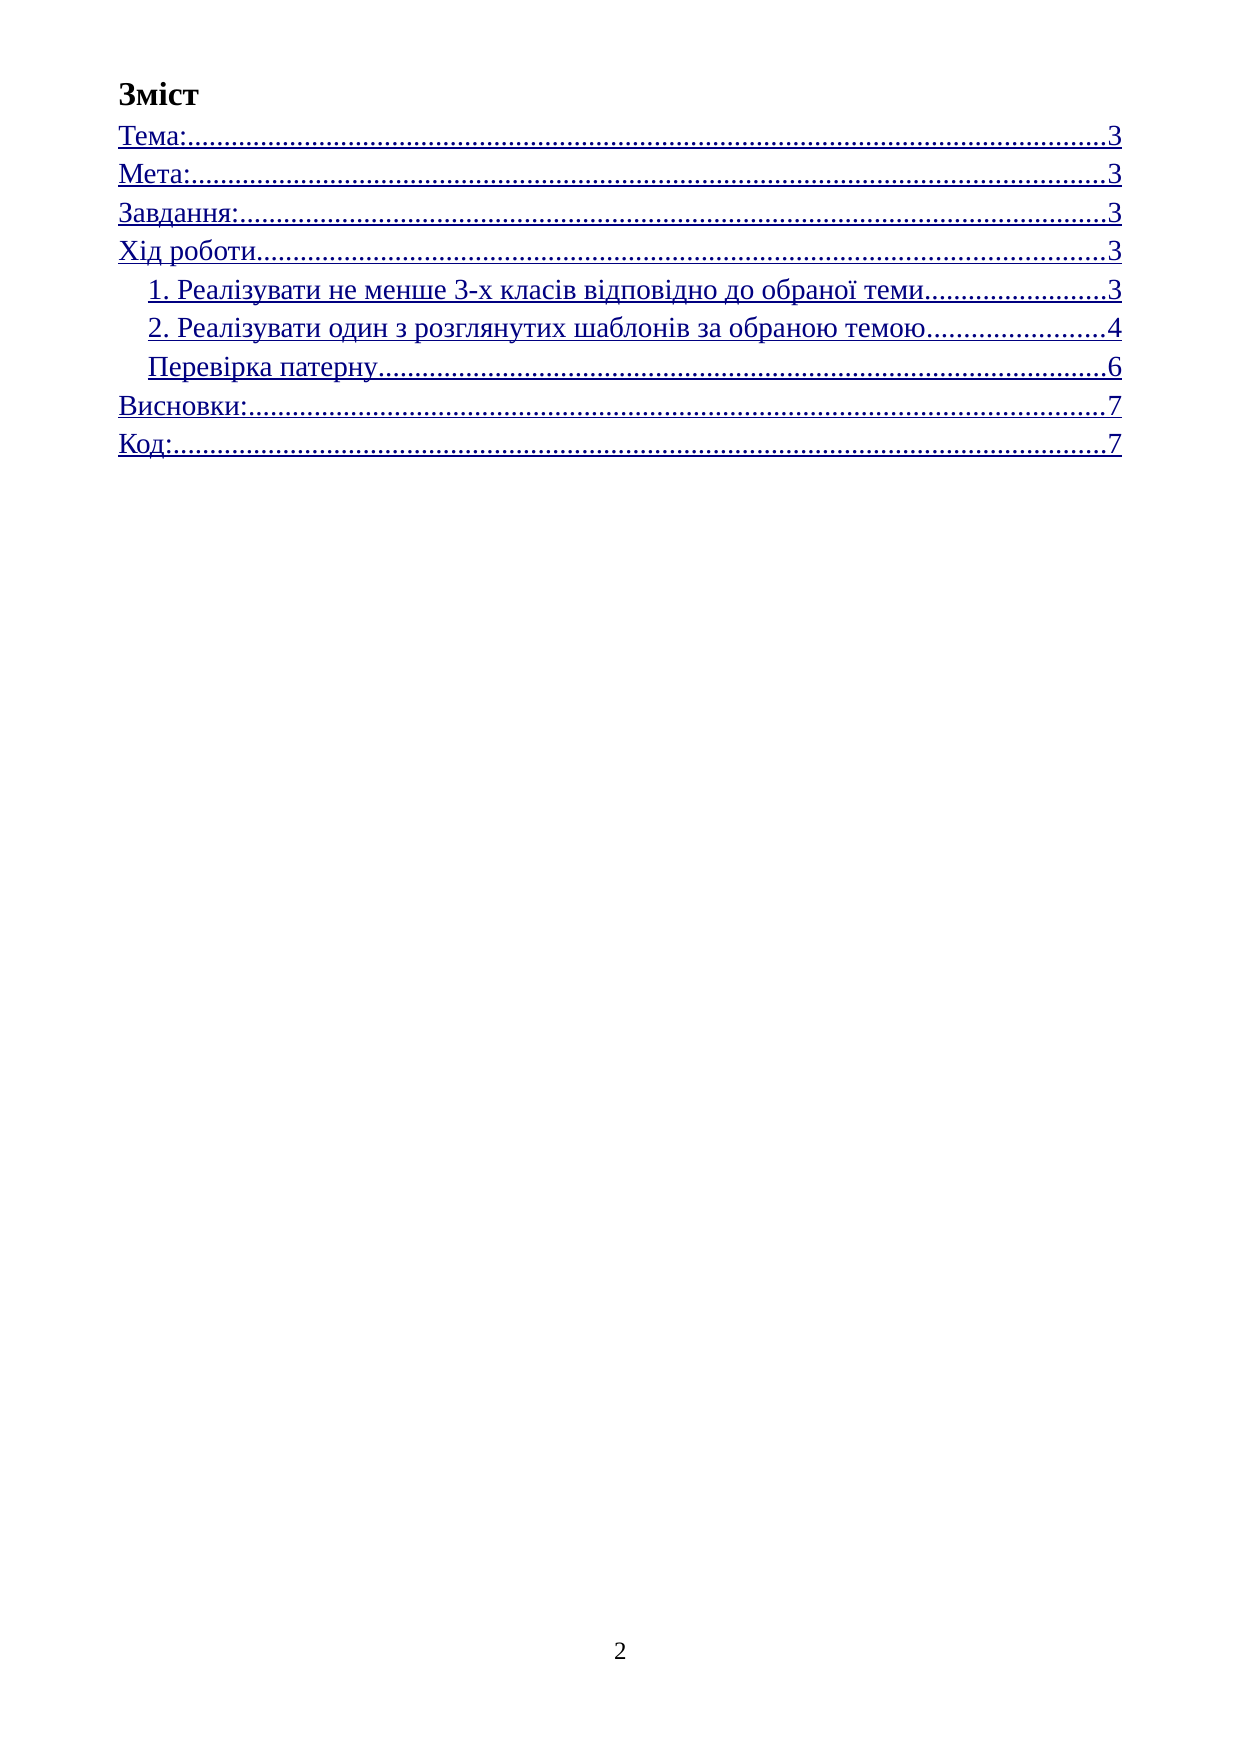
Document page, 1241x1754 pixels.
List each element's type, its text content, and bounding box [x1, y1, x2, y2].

text Завдання: 3 [118, 195, 1122, 224]
text 1. Реалізувати не менше 3-х класів відповідно до обраної теми 3 [148, 272, 1122, 301]
text Тема: 3 [118, 118, 1122, 147]
text Хід роботи 3 [118, 233, 1122, 263]
text 2. Реалізувати один з розглянутих шаблонів за обраною темою 4 [148, 311, 1122, 340]
text Мета: 3 [118, 156, 1122, 185]
text Перевірка патерну 6 [148, 349, 1122, 378]
subtitle Зміст [118, 74, 1122, 112]
text Код: 7 [118, 426, 1122, 455]
text Висновки: 7 [118, 388, 1122, 417]
